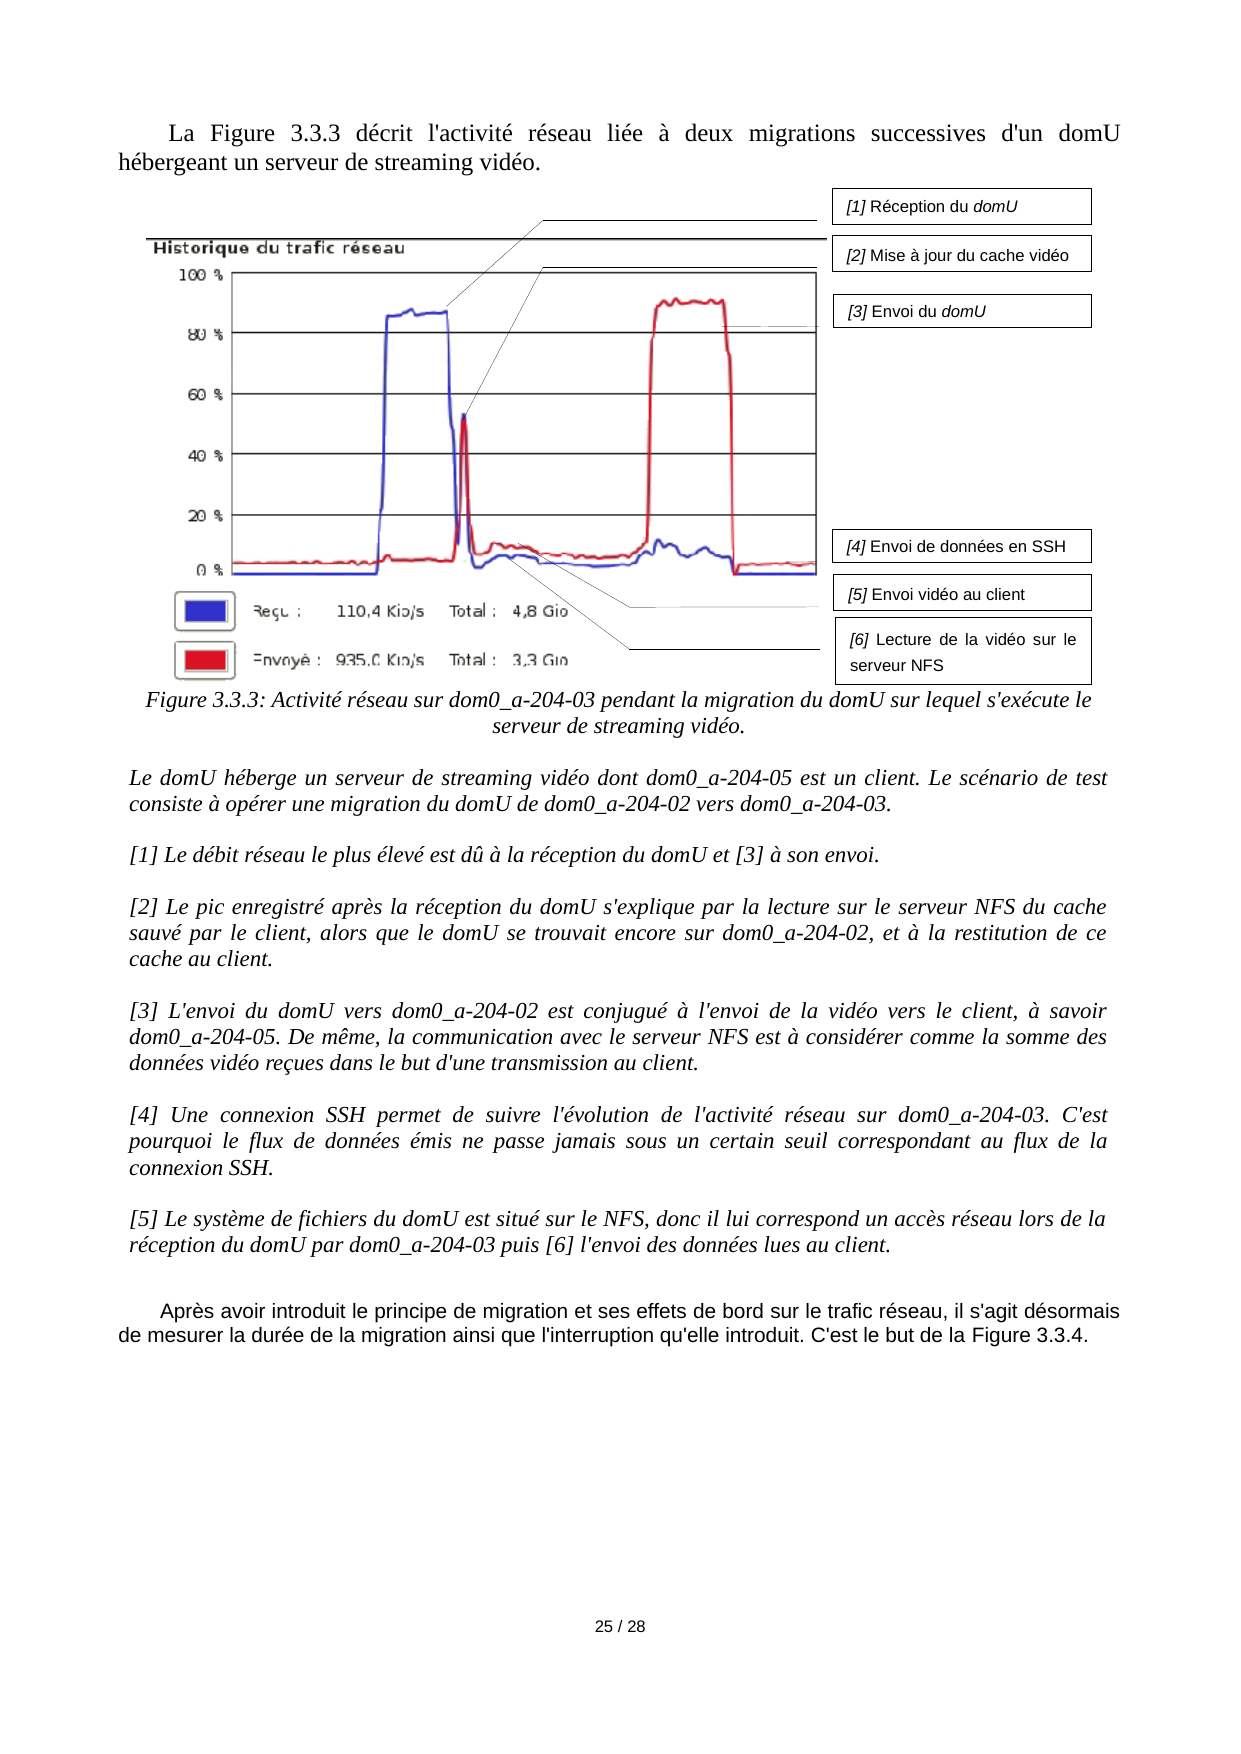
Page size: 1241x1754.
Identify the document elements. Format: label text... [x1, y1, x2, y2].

text [5] Le système de fichiers du domU est situé sur le NFS, donc il lui correspond un accès réseau lors de la réception du domU par dom0_a-204-03 puis [6] l'envoi des données lues au client. [129, 1205, 1111, 1258]
text La Figure 3.3.3 décrit l'activité réseau liée à deux migrations successives d'un domU hébergeant un serveur de streaming vidéo. [118, 118, 1122, 176]
text [4] Une connexion SSH permet de suivre l'évolution de l'activité réseau sur dom0_a-204-03. C'est pourquoi le flux de données émis ne passe jamais sous un certain seuil correspondant au flux de la connexion SSH. [129, 1101, 1111, 1180]
text [2] Le pic enregistré après la réception du domU s'explique par la lecture sur le serveur NFS du cache sauvé par le client, alors que le domU se trouvait encore sur dom0_a-204-02, et à la restitution de ce cache au client. [129, 893, 1111, 972]
text [1] Le débit réseau le plus élevé est dû à la réception du domU et [3] à son envoi. [129, 841, 1111, 868]
picture [146, 238, 827, 684]
text Figure 3.3.3: Activité réseau sur dom0_a-204-03 pendant la migration du domU sur lequel s'exécute le serveur de streaming vidéo. [129, 201, 1111, 739]
text Le domU héberge un serveur de streaming vidéo dont dom0_a-204-05 est un client. Le scénario de test consiste à opérer une migration du domU de dom0_a-204-02 vers dom0_a-204-03. [129, 764, 1111, 816]
text Après avoir introduit le principe de migration et ses effets de bord sur le trafic réseau, il s'agit désormais de mesurer la durée de la migration ainsi que l'interruption qu'elle introduit. C'est le but de la Figure 3.3.4. [118, 1299, 1122, 1347]
text [3] L'envoi du domU vers dom0_a-204-02 est conjugué à l'envoi de la vidéo vers le client, à savoir dom0_a-204-05. De même, la communication avec le serveur NFS est à considérer comme la somme des données vidéo reçues dans le but d'une transmission au client. [129, 997, 1111, 1076]
